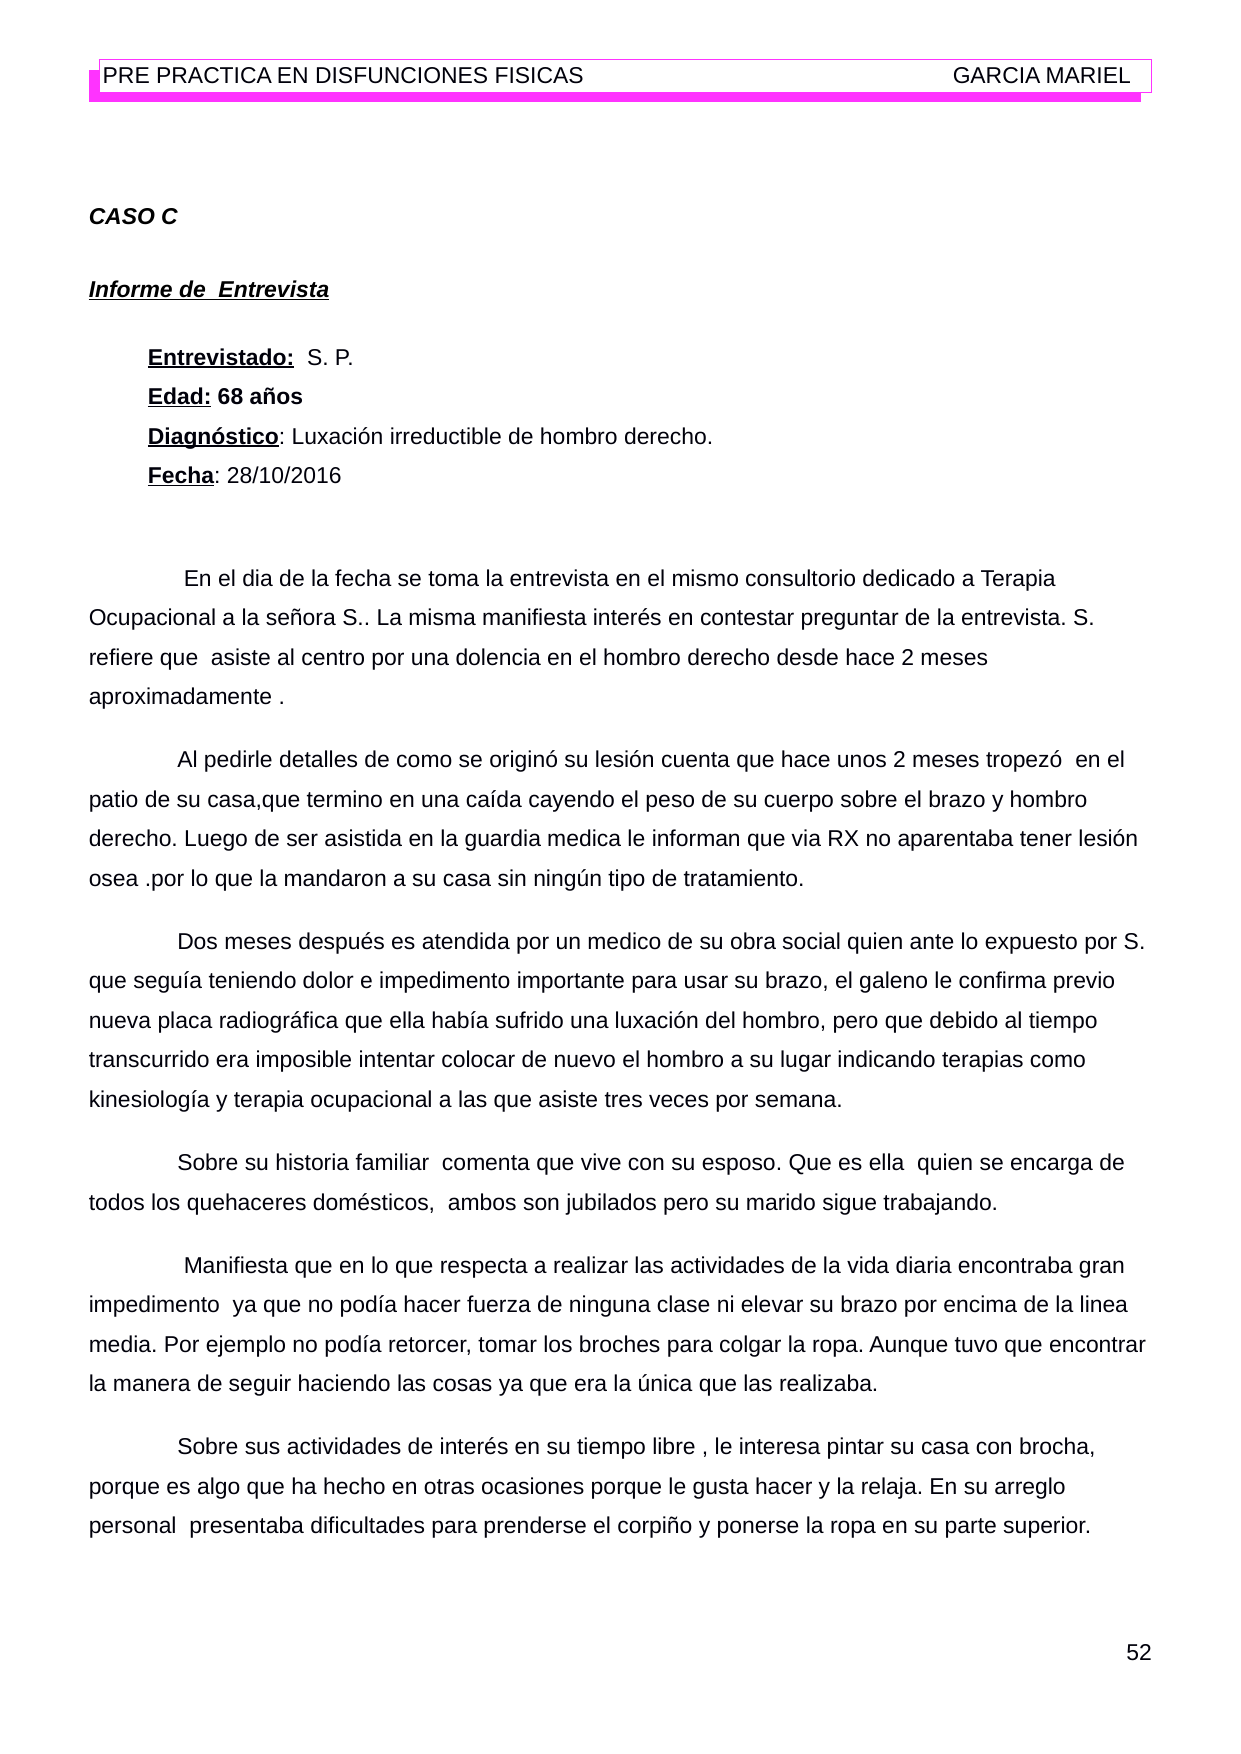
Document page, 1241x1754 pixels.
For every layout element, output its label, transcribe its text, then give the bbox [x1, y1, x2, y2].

subtitle Informe de Entrevista [88, 276, 1152, 302]
text Entrevistado: S. P. [88, 344, 1152, 370]
text Edad: 68 años [88, 383, 1152, 409]
text Al pedirle detalles de como se originó su lesión cuenta que hace unos 2 meses tropezó en el patio de su casa,que termino en una caída cayendo el peso de su cuerpo sobre el brazo y hombro derecho. Luego de ser asistida en la guardia medica le informan que via RX no aparentaba tener lesión osea .por lo que la mandaron a su casa sin ningún tipo de tratamiento. [88, 746, 1152, 891]
text Sobre su historia familiar comenta que vive con su esposo. Que es ella quien se encarga de todos los quehaceres domésticos, ambos son jubilados pero su marido sigue trabajando. [88, 1149, 1152, 1215]
text Manifiesta que en lo que respecta a realizar las actividades de la vida diaria encontraba gran impedimento ya que no podía hacer fuerza de ninguna clase ni elevar su brazo por encima de la linea media. Por ejemplo no podía retorcer, tomar los broches para colgar la ropa. Aunque tuvo que encontrar la manera de seguir haciendo las cosas ya que era la única que las realizaba. [88, 1252, 1152, 1396]
subtitle CASO C [88, 203, 1152, 229]
text Sobre sus actividades de interés en su tiempo libre , le interesa pintar su casa con brocha, porque es algo que ha hecho en otras ocasiones porque le gusta hacer y la relaja. En su arreglo personal presentaba dificultades para prenderse el corpiño y ponerse la ropa en su parte superior. [88, 1433, 1152, 1538]
text En el dia de la fecha se toma la entrevista en el mismo consultorio dedicado a Terapia Ocupacional a la señora S.. La misma manifiesta interés en contestar preguntar de la entrevista. S. refiere que asiste al centro por una dolencia en el hombro derecho desde hace 2 meses aproximadamente . [88, 565, 1152, 709]
text Fecha: 28/10/2016 [88, 462, 1152, 488]
text Diagnóstico: Luxación irreductible de hombro derecho. [88, 423, 1152, 449]
text Dos meses después es atendida por un medico de su obra social quien ante lo expuesto por S. que seguía teniendo dolor e impedimento importante para usar su brazo, el galeno le confirma previo nueva placa radiográfica que ella había sufrido una luxación del hombro, pero que debido al tiempo transcurrido era imposible intentar colocar de nuevo el hombro a su lugar indicando terapias como kinesiología y terapia ocupacional a las que asiste tres veces por semana. [88, 928, 1152, 1112]
